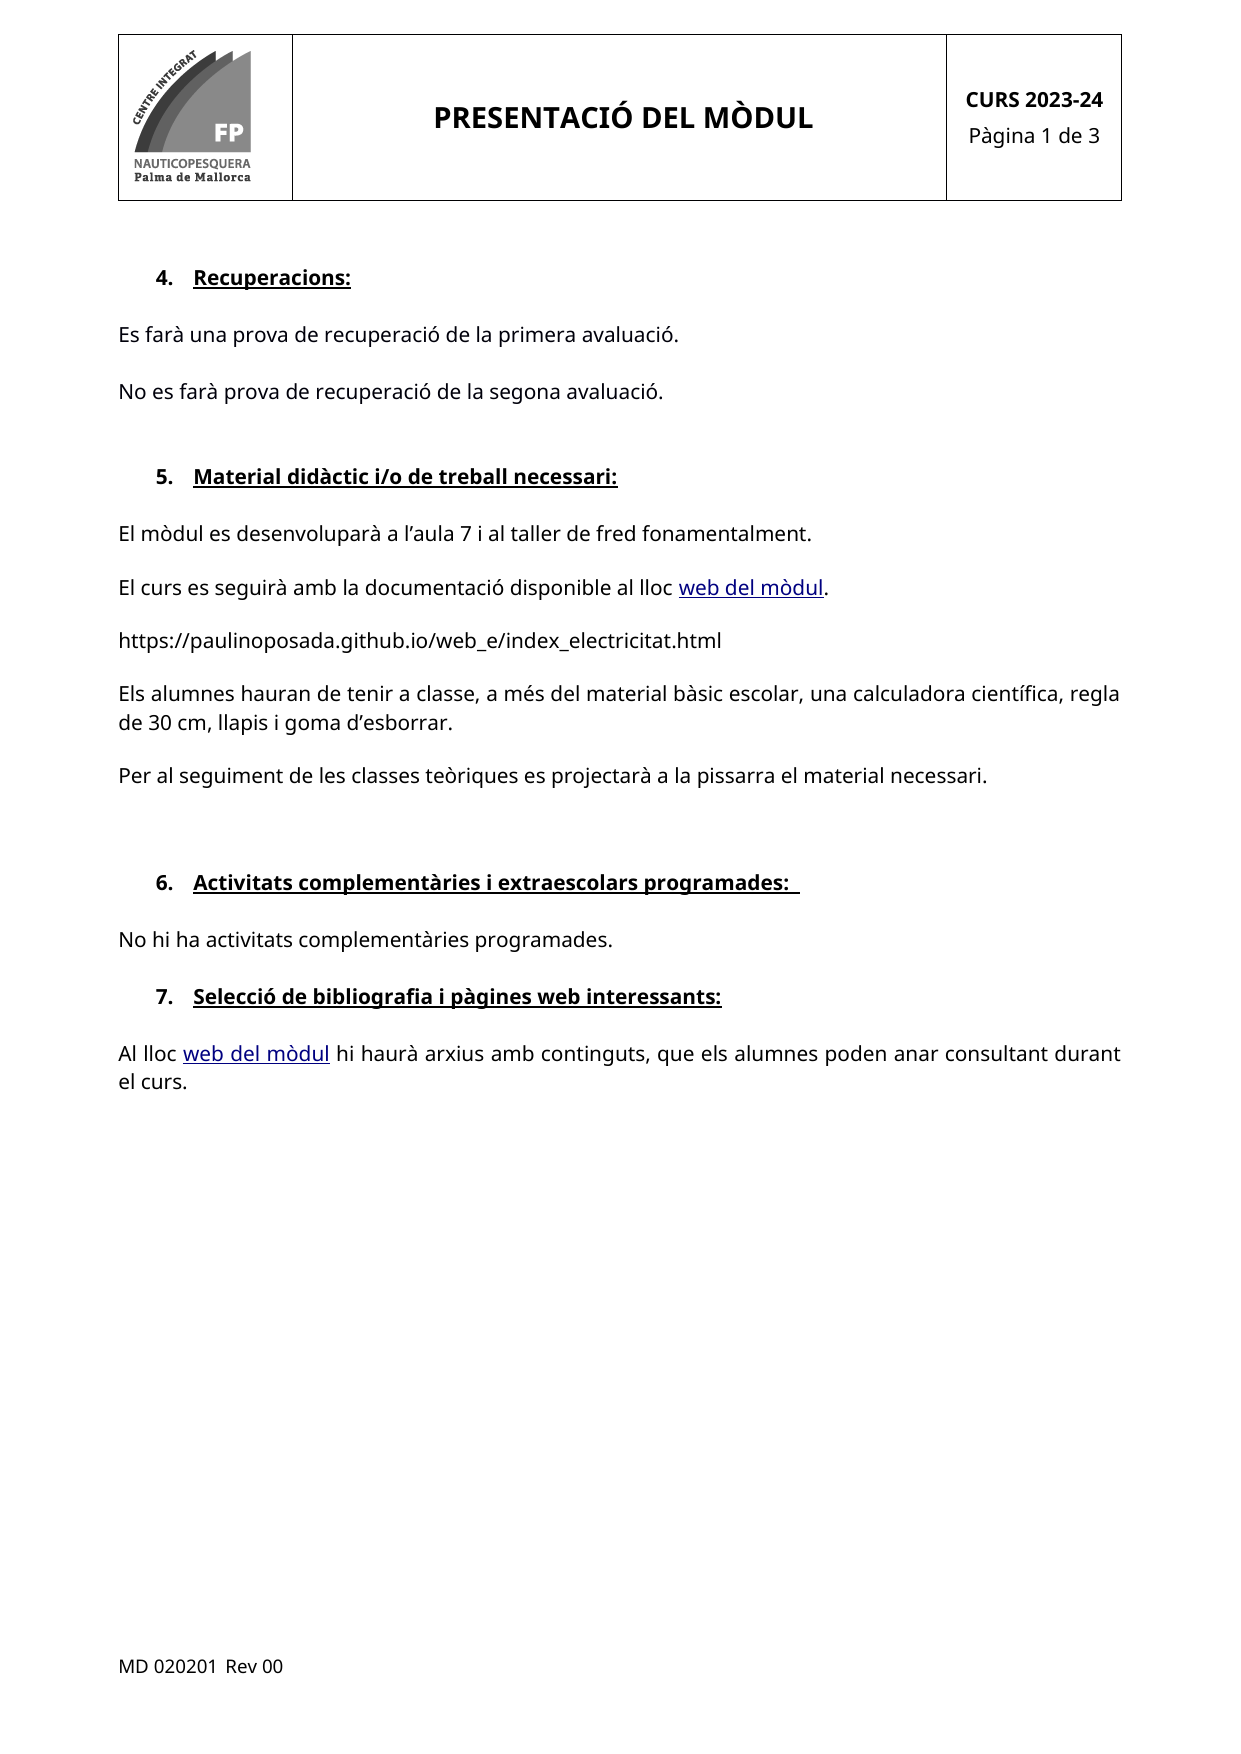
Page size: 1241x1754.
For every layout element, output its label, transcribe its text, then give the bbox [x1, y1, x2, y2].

text El curs es seguirà amb la documentació disponible al lloc web del mòdul. [118, 573, 1122, 601]
text No es farà prova de recuperació de la segona avaluació. [118, 377, 1122, 405]
picture [127, 40, 256, 190]
text https://paulinoposada.github.io/web_e/index_electricitat.html [118, 626, 1122, 654]
text Per al seguiment de les classes teòriques es projectarà a la pissarra el material necessari. [118, 761, 1122, 790]
text Es farà una prova de recuperació de la primera avaluació. [118, 320, 1122, 348]
list Recuperacions: [156, 263, 1122, 292]
text No hi ha activitats complementàries programades. [118, 925, 1122, 953]
text El mòdul es desenvoluparà a l’aula 7 i al taller de fred fonamentalment. [118, 519, 1122, 548]
list Activitats complementàries i extraescolars programades: [156, 868, 1122, 897]
text Els alumnes hauran de tenir a classe, a més del material bàsic escolar, una calculadora científica, regla de 30 cm, llapis i goma d’esborrar. [118, 679, 1122, 736]
list Material didàctic i/o de treball necessari: [156, 462, 1122, 491]
list Selecció de bibliografia i pàgines web interessants: [156, 982, 1122, 1010]
text Al lloc web del mòdul hi haurà arxius amb continguts, que els alumnes poden anar consultant durant el curs. [118, 1039, 1122, 1096]
